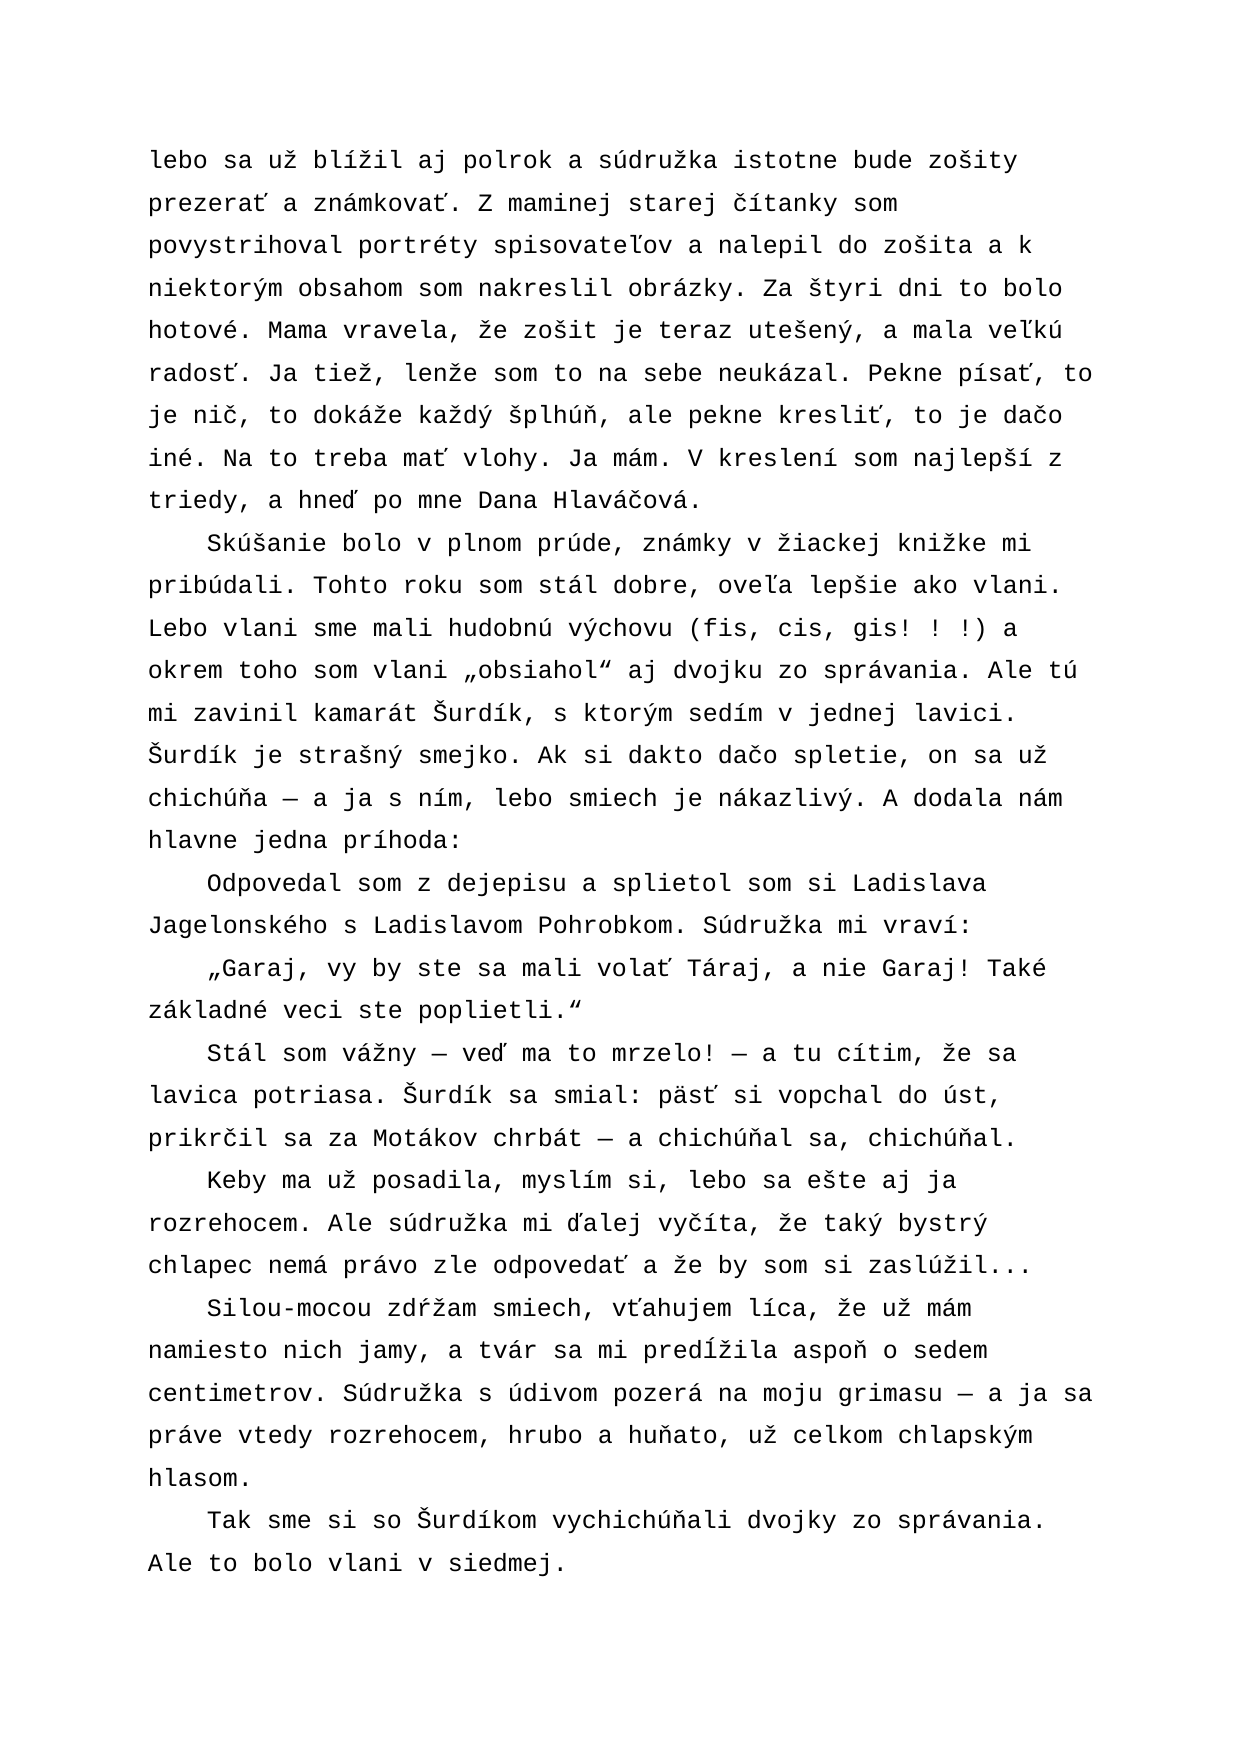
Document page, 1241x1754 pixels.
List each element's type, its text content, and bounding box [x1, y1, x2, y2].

text Odpovedal som z dejepisu a splietol som si Ladislava Jagelonského s Ladislavom Pohrobkom. Súdružka mi vraví: [148, 870, 1093, 941]
text Tak sme si so Šurdíkom vychichúňali dvojky zo správania. Ale to bolo vlani v siedmej. [148, 1508, 1093, 1578]
text „Garaj, vy by ste sa mali volať Táraj, a nie Garaj! Také základné veci ste poplietli.“ [148, 955, 1093, 1026]
text lebo sa už blížil aj polrok a súdružka istotne bude zošity prezerať a známkovať. Z maminej starej čítanky som povystrihoval portréty spisovateľov a nalepil do zošita a k niektorým obsahom som nakreslil obrázky. Za štyri dni to bolo hotové. Mama vravela, že zošit je teraz utešený, a mala veľkú radosť. Ja tiež, lenže som to na sebe neukázal. Pekne písať, to je nič, to dokáže každý šplhúň, ale pekne kresliť, to je dačo iné. Na to treba mať vlohy. Ja mám. V kreslení som najlepší z triedy, a hneď po mne Dana Hlaváčová. [148, 148, 1093, 516]
text Skúšanie bolo v plnom prúde, známky v žiackej knižke mi pribúdali. Tohto roku som stál dobre, oveľa lepšie ako vlani. Lebo vlani sme mali hudobnú výchovu (fis, cis, gis! ! !) a okrem toho som vlani „obsiahol“ aj dvojku zo správania. Ale tú mi zavinil kamarát Šurdík, s ktorým sedím v jednej lavici. Šurdík je strašný smejko. Ak si dakto dačo spletie, on sa už chichúňa — a ja s ním, lebo smiech je nákazlivý. A dodala nám hlavne jedna príhoda: [148, 530, 1093, 856]
text Silou-mocou zdŕžam smiech, vťahujem líca, že už mám namiesto nich jamy, a tvár sa mi predĺžila aspoň o sedem centimetrov. Súdružka s údivom pozerá na moju grimasu — a ja sa práve vtedy rozrehocem, hrubo a huňato, už celkom chlapským hlasom. [148, 1295, 1093, 1493]
text Stál som vážny — veď ma to mrzelo! — a tu cítim, že sa lavica potriasa. Šurdík sa smial: päsť si vopchal do úst, prikrčil sa za Motákov chrbát — a chichúňal sa, chichúňal. [148, 1040, 1093, 1153]
text Keby ma už posadila, myslím si, lebo sa ešte aj ja rozrehocem. Ale súdružka mi ďalej vyčíta, že taký bystrý chlapec nemá právo zle odpovedať a že by som si zaslúžil... [148, 1168, 1093, 1281]
